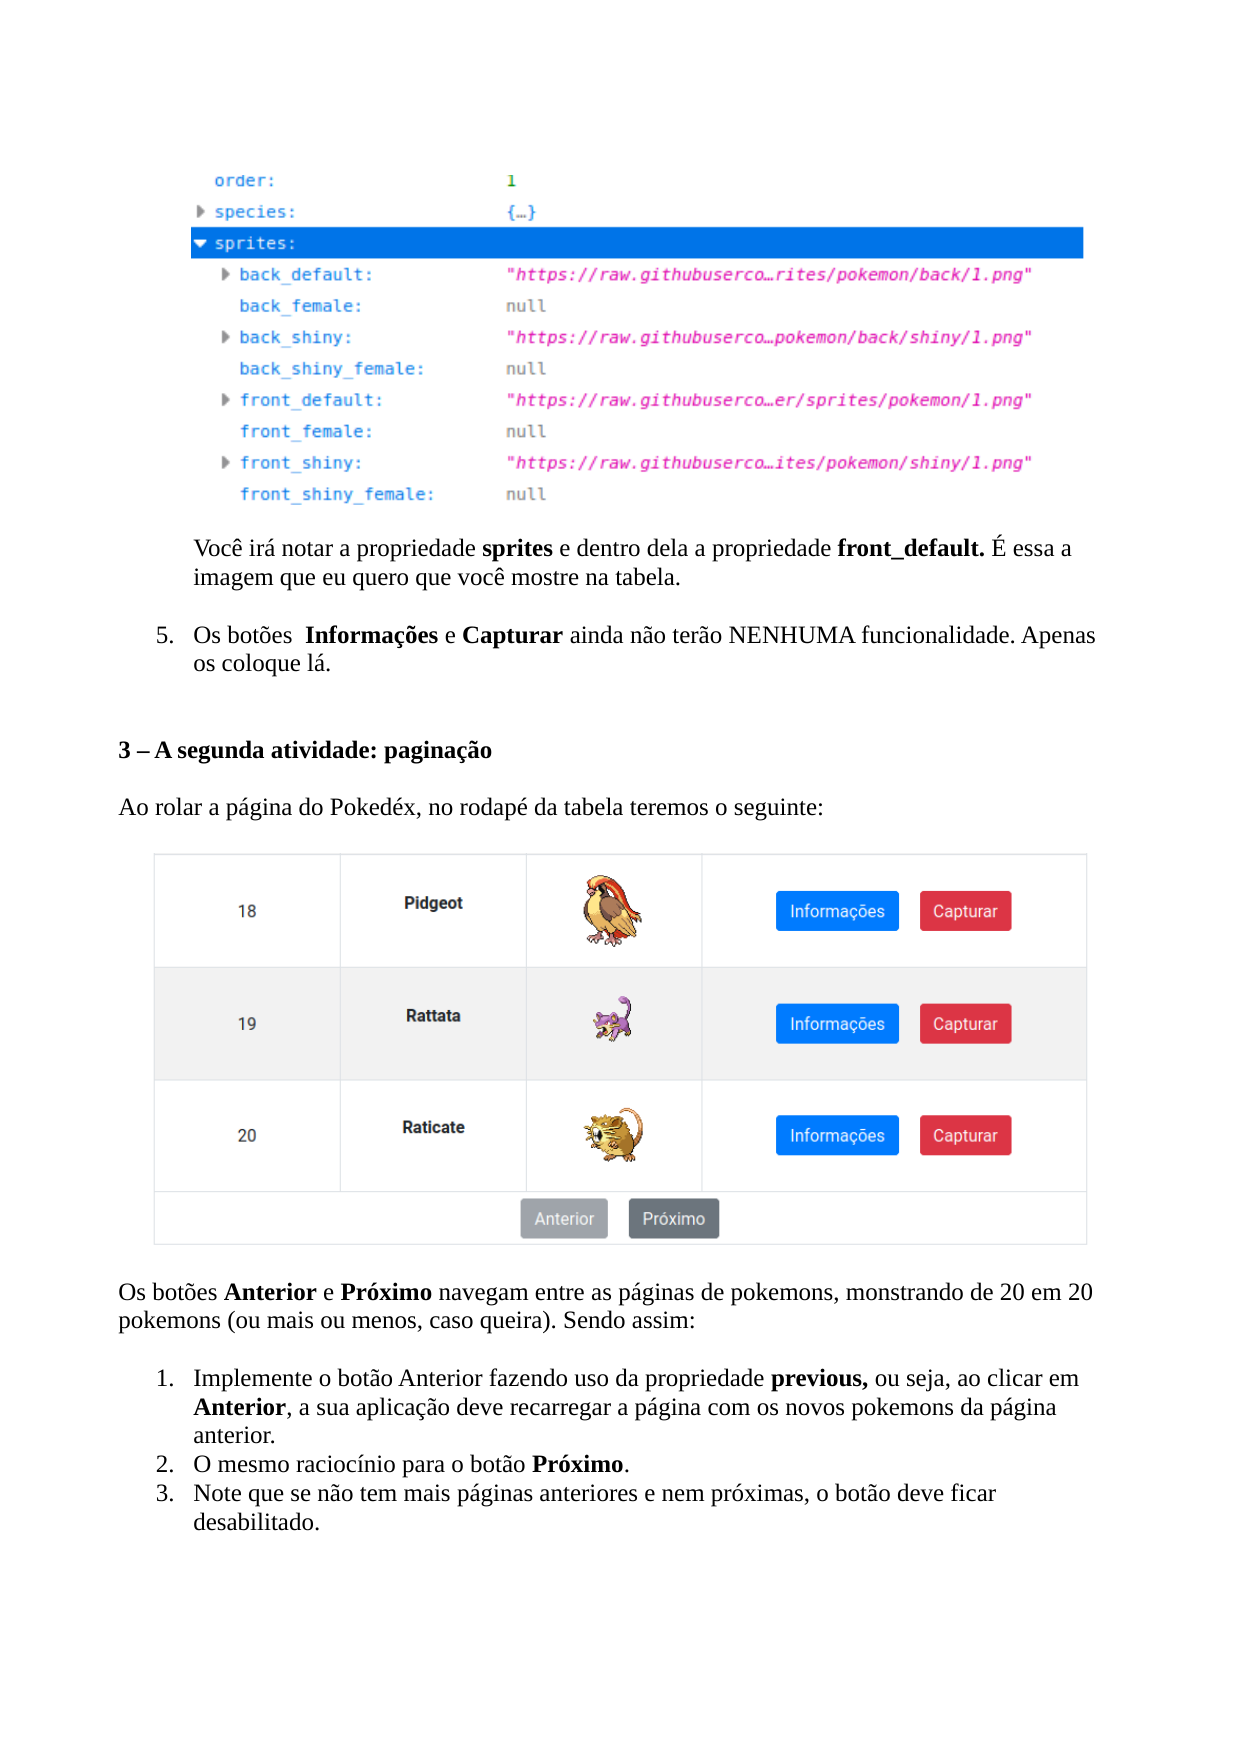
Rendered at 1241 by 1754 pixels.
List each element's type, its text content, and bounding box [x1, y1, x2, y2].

list Implemente o botão Anterior fazendo uso da propriedade previous, ou seja, ao clicar em Anterior, a sua aplicação deve recarregar a página com os novos pokemons da página anterior. [156, 1363, 1122, 1449]
text 3 – A segunda atividade: paginação [118, 735, 1122, 763]
picture [118, 853, 1123, 1248]
list O mesmo raciocínio para o botão Próximo. [156, 1449, 1122, 1478]
list Note que se não tem mais páginas anteriores e nem próximas, o botão deve ficar desabilitado. [156, 1478, 1122, 1535]
list Os botões Informações e Capturar ainda não terão NENHUMA funcionalidade. Apenas os coloque lá. [156, 620, 1122, 677]
list Você irá notar a propriedade sprites e dentro dela a propriedade front_default. É essa a imagem que eu quero que você mostre na tabela. [156, 533, 1122, 591]
text Os botões Anterior e Próximo navegam entre as páginas de pokemons, monstrando de 20 em 20 pokemons (ou mais ou menos, caso queira). Sendo assim: [118, 1277, 1122, 1334]
text Ao rolar a página do Pokedéx, no rodapé da tabela teremos o seguinte: [118, 792, 1122, 821]
picture [191, 175, 1084, 505]
